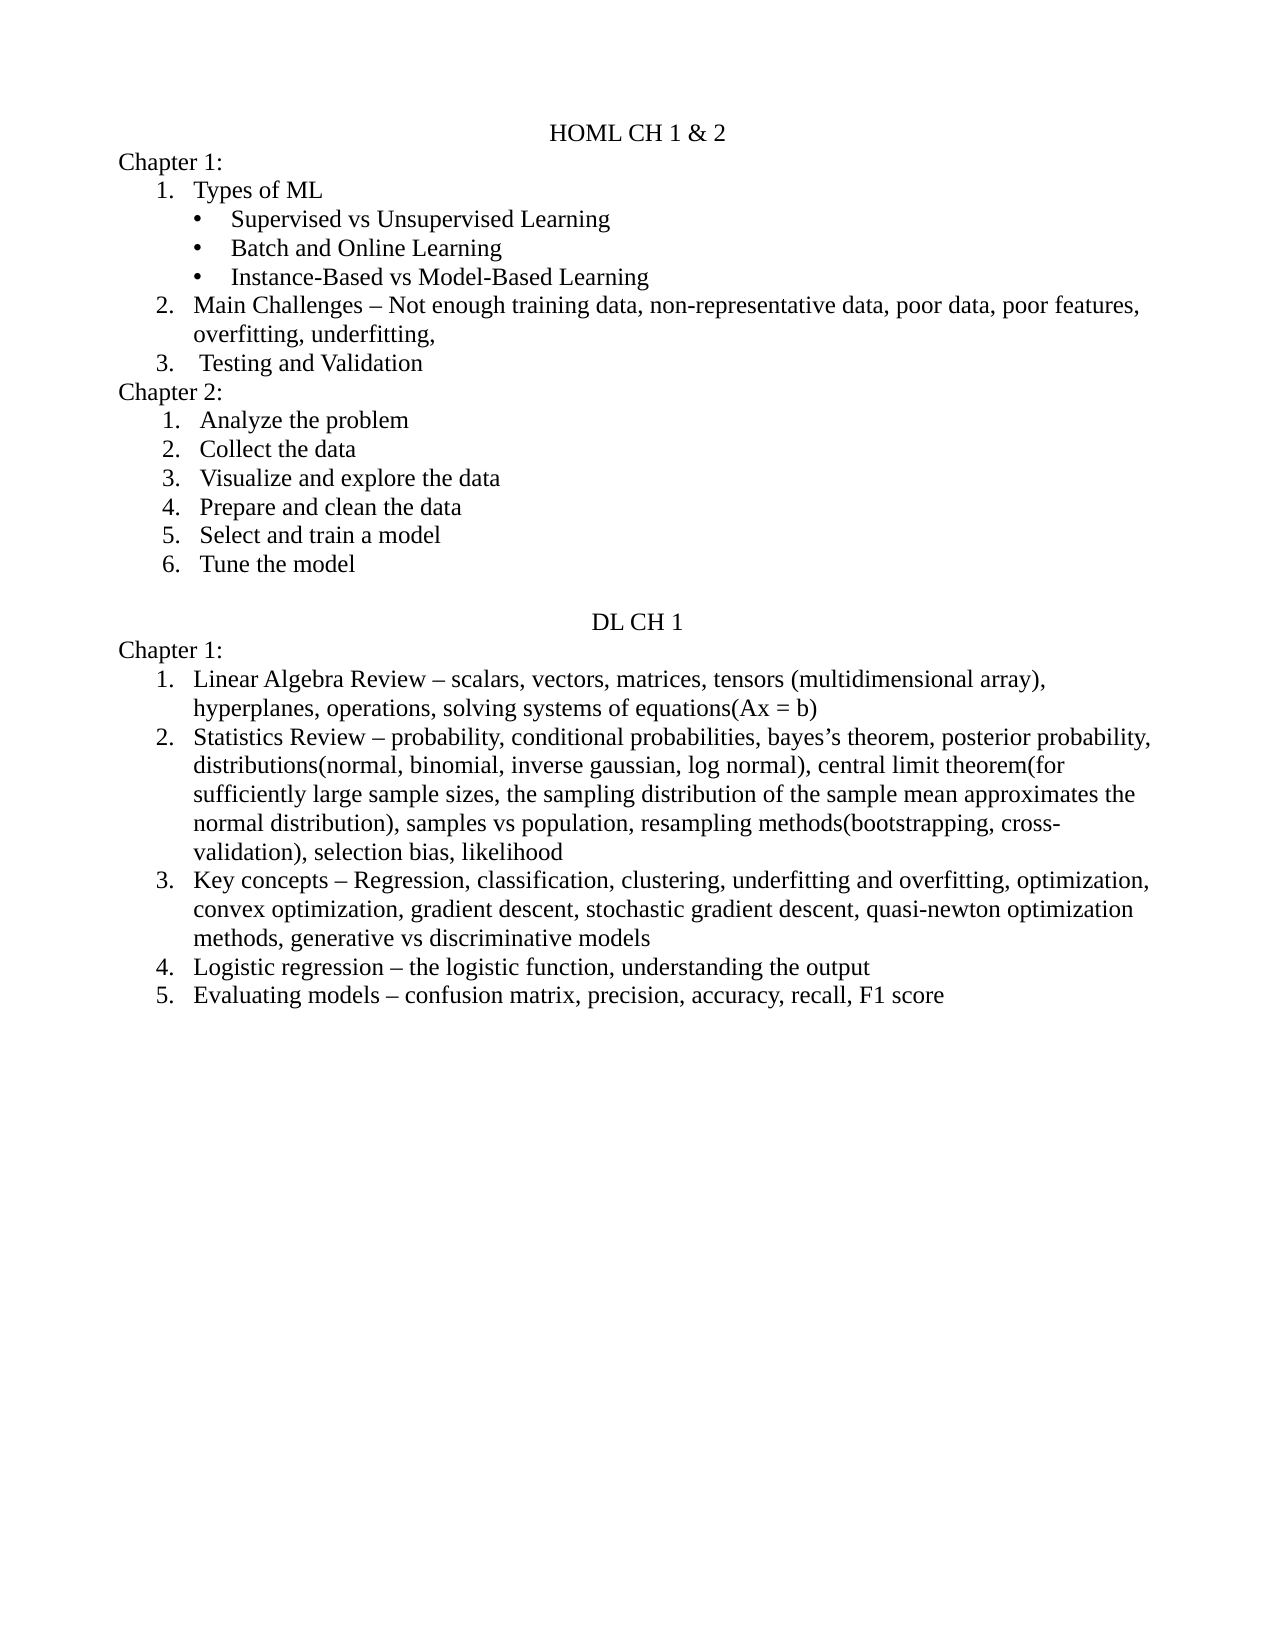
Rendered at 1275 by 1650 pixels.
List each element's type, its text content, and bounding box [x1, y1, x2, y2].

list Collect the data [162, 434, 1157, 463]
text Chapter 2: [118, 377, 1157, 406]
text HOML CH 1 & 2 [118, 118, 1157, 147]
list Analyze the problem [162, 406, 1157, 434]
list Tune the model [162, 549, 1157, 578]
text Chapter 1: [118, 147, 1157, 176]
list Visualize and explore the data [162, 463, 1157, 492]
list Prepare and clean the data [162, 492, 1157, 521]
list Testing and Validation [156, 348, 1157, 377]
list Evaluating models – confusion matrix, precision, accuracy, recall, F1 score [156, 981, 1157, 1009]
list Instance-Based vs Model-Based Learning [193, 262, 1157, 291]
list Supervised vs Unsupervised Learning [193, 204, 1157, 233]
list Logistic regression – the logistic function, understanding the output [156, 952, 1157, 981]
list Batch and Online Learning [193, 233, 1157, 262]
list Linear Algebra Review – scalars, vectors, matrices, tensors (multidimensional array), hyperplanes, operations, solving systems of equations(Ax = b) [156, 664, 1157, 722]
list Statistics Review – probability, conditional probabilities, bayes’s theorem, posterior probability, distributions(normal, binomial, inverse gaussian, log normal), central limit theorem(for sufficiently large sample sizes, the sampling distribution of the sample mean approximates the normal distribution), samples vs population, resampling methods(bootstrapping, cross-validation), selection bias, likelihood [156, 722, 1157, 866]
list Main Challenges – Not enough training data, non-representative data, poor data, poor features, overfitting, underfitting, [156, 291, 1157, 348]
list Select and train a model [162, 521, 1157, 549]
text Chapter 1: [118, 636, 1157, 664]
text DL CH 1 [118, 607, 1157, 636]
list Key concepts – Regression, classification, clustering, underfitting and overfitting, optimization, convex optimization, gradient descent, stochastic gradient descent, quasi-newton optimization methods, generative vs discriminative models [156, 866, 1157, 952]
list Types of ML [156, 176, 1157, 204]
